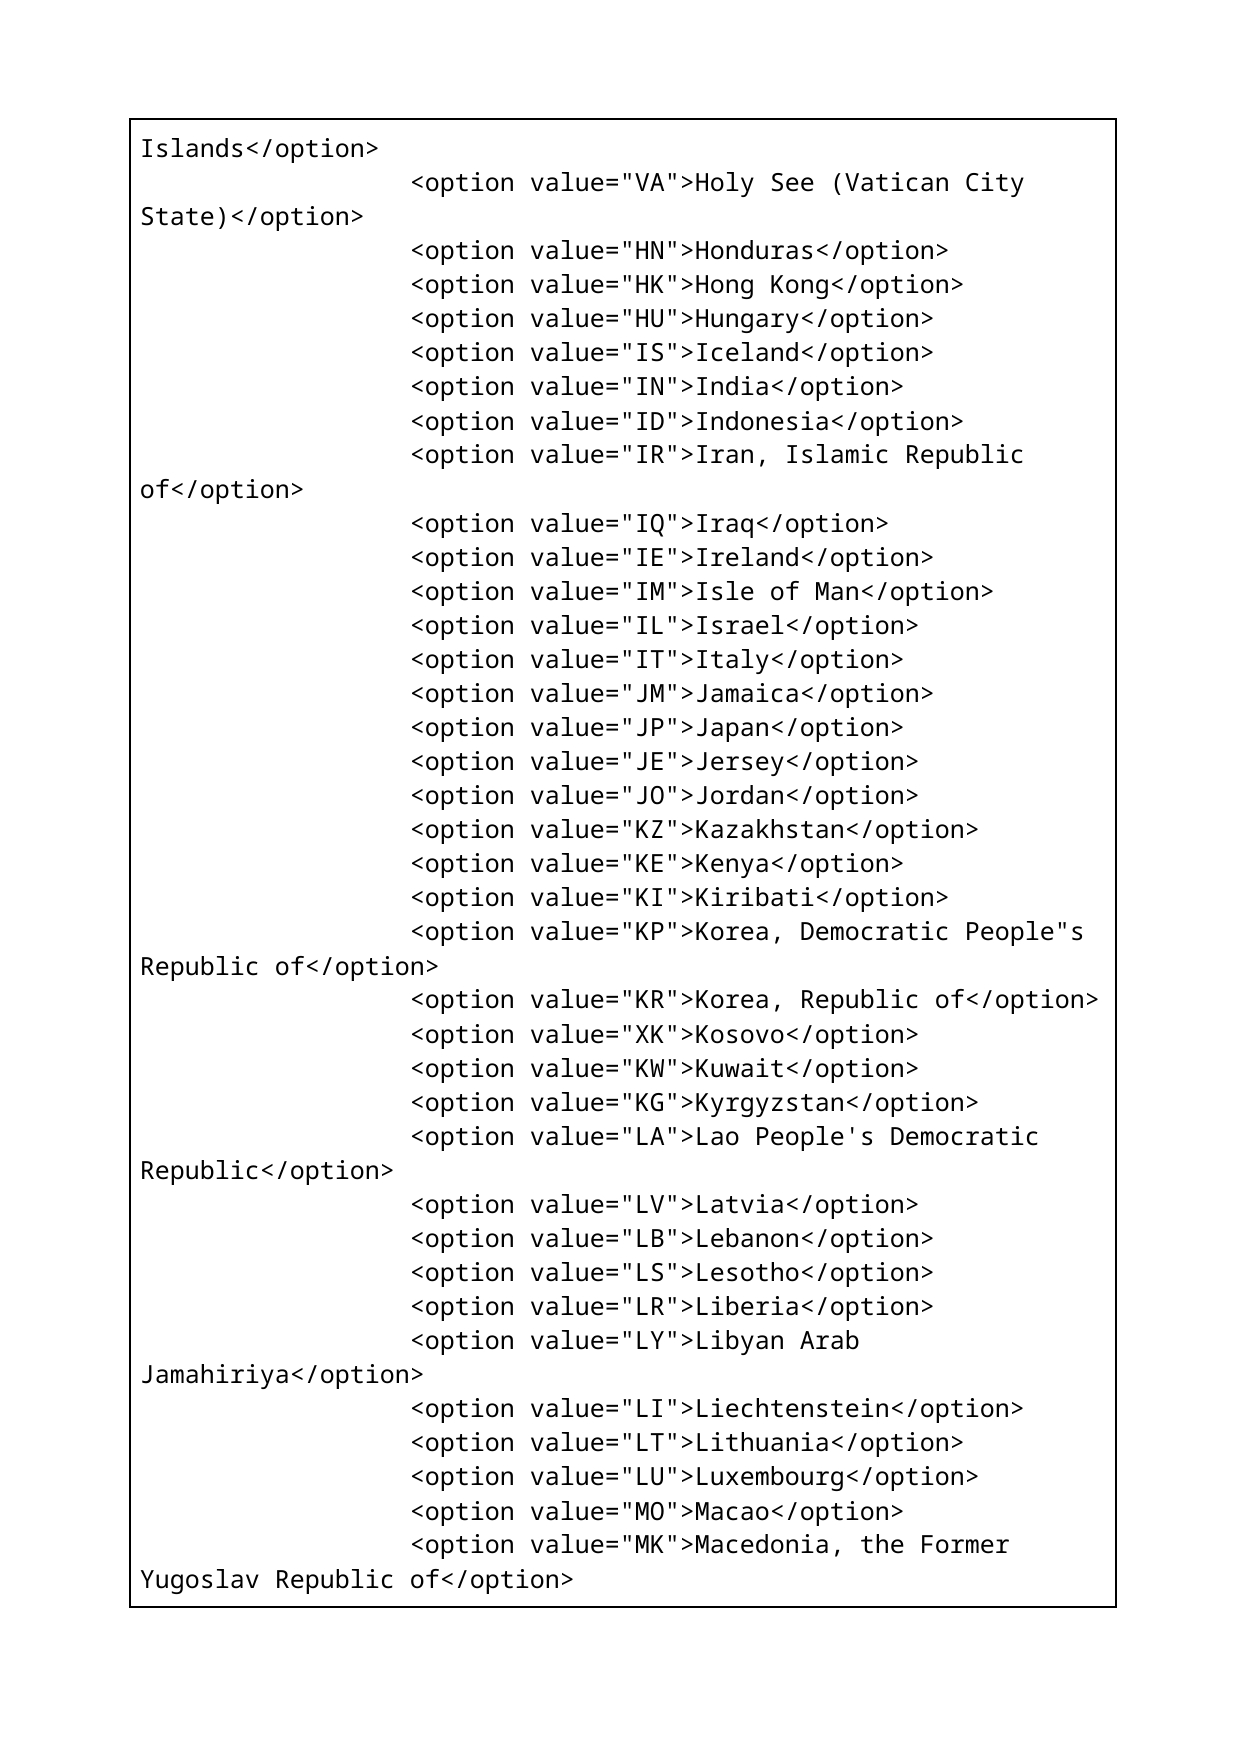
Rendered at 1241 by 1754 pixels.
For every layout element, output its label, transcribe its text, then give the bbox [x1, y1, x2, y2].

table_cell Islands</option> <option value="VA">Holy See (Vatican City State)</option> <option value="HN">Honduras</option> <option value="HK">Hong Kong</option> <option value="HU">Hungary</option> <option value="IS">Iceland</option> <option value="IN">India</option> <option value="ID">Indonesia</option> <option value="IR">Iran, Islamic Republic of</option> <option value="IQ">Iraq</option> <option value="IE">Ireland</option> <option value="IM">Isle of Man</option> <option value="IL">Israel</option> <option value="IT">Italy</option> <option value="JM">Jamaica</option> <option value="JP">Japan</option> <option value="JE">Jersey</option> <option value="JO">Jordan</option> <option value="KZ">Kazakhstan</option> <option value="KE">Kenya</option> <option value="KI">Kiribati</option> <option value="KP">Korea, Democratic People"s Republic of</option> <option value="KR">Korea, Republic of</option> <option value="XK">Kosovo</option> <option value="KW">Kuwait</option> <option value="KG">Kyrgyzstan</option> <option value="LA">Lao People's Democratic Republic</option> <option value="LV">Latvia</option> <option value="LB">Lebanon</option> <option value="LS">Lesotho</option> <option value="LR">Liberia</option> <option value="LY">Libyan Arab Jamahiriya</option> <option value="LI">Liechtenstein</option> <option value="LT">Lithuania</option> <option value="LU">Luxembourg</option> <option value="MO">Macao</option> <option value="MK">Macedonia, the Former Yugoslav Republic of</option> [131, 120, 1115, 1606]
